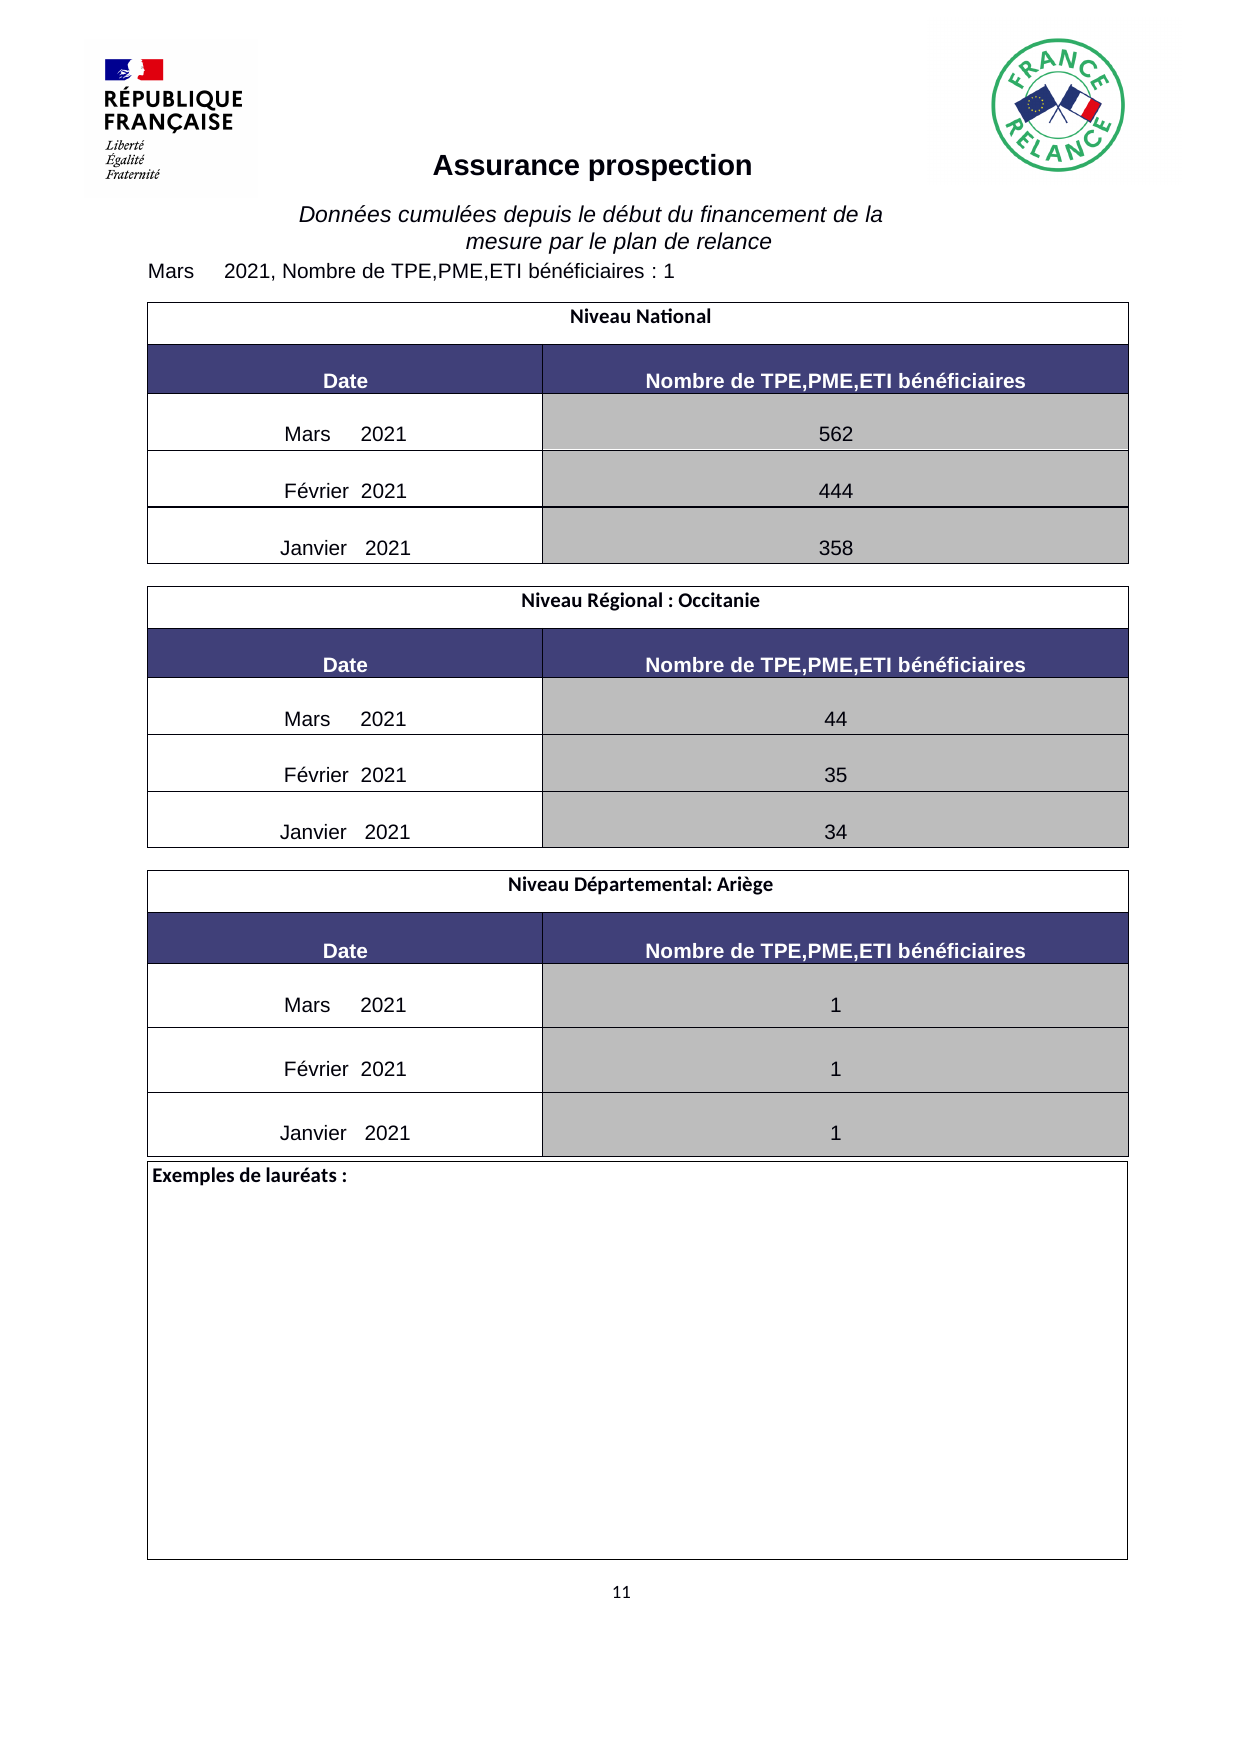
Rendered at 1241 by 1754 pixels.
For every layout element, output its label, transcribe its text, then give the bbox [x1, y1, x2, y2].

table_cell 44 [543, 678, 1128, 734]
picture [926, 17, 1189, 185]
text Mars 2021, Nombre de TPE,PME,ETI bénéficiaires : 1 [148, 259, 1093, 283]
table_cell Date [148, 913, 542, 963]
table_cell Mars 2021 [148, 394, 542, 449]
table_header Niveau Régional : Occitanie [148, 587, 1128, 628]
table_cell Nombre de TPE,PME,ETI bénéficiaires [543, 629, 1128, 677]
table_header Niveau National [148, 303, 1128, 344]
table_cell 358 [543, 508, 1128, 563]
table_cell Nombre de TPE,PME,ETI bénéficiaires [543, 913, 1128, 963]
table_cell Mars 2021 [148, 678, 542, 734]
table_cell Janvier 2021 [148, 1093, 542, 1156]
table_cell 562 [543, 394, 1128, 449]
table_cell 444 [543, 451, 1128, 506]
table_cell Nombre de TPE,PME,ETI bénéficiaires [543, 345, 1128, 393]
table_header Niveau Départemental: Ariège [148, 871, 1128, 912]
text 11 [0, 1580, 1238, 1603]
table_cell Janvier 2021 [148, 792, 542, 847]
table_cell Mars 2021 [148, 964, 542, 1027]
table_cell 1 [543, 1028, 1128, 1092]
text Exemples de lauréats : [148, 1162, 1127, 1187]
table_cell Date [148, 629, 542, 677]
picture [84, 39, 263, 200]
table_cell 34 [543, 792, 1128, 847]
text Assurance prospection [263, 148, 926, 181]
table_cell Février 2021 [148, 1028, 542, 1092]
table_cell 1 [543, 1093, 1128, 1156]
table_cell 35 [543, 735, 1128, 791]
table_cell Février 2021 [148, 451, 542, 506]
table_cell Février 2021 [148, 735, 542, 791]
text Données cumulées depuis le début du financement de la mesure par le plan de relance [148, 200, 1093, 254]
table_cell 1 [543, 964, 1128, 1027]
table_cell Date [148, 345, 542, 393]
table_cell Janvier 2021 [148, 508, 542, 563]
